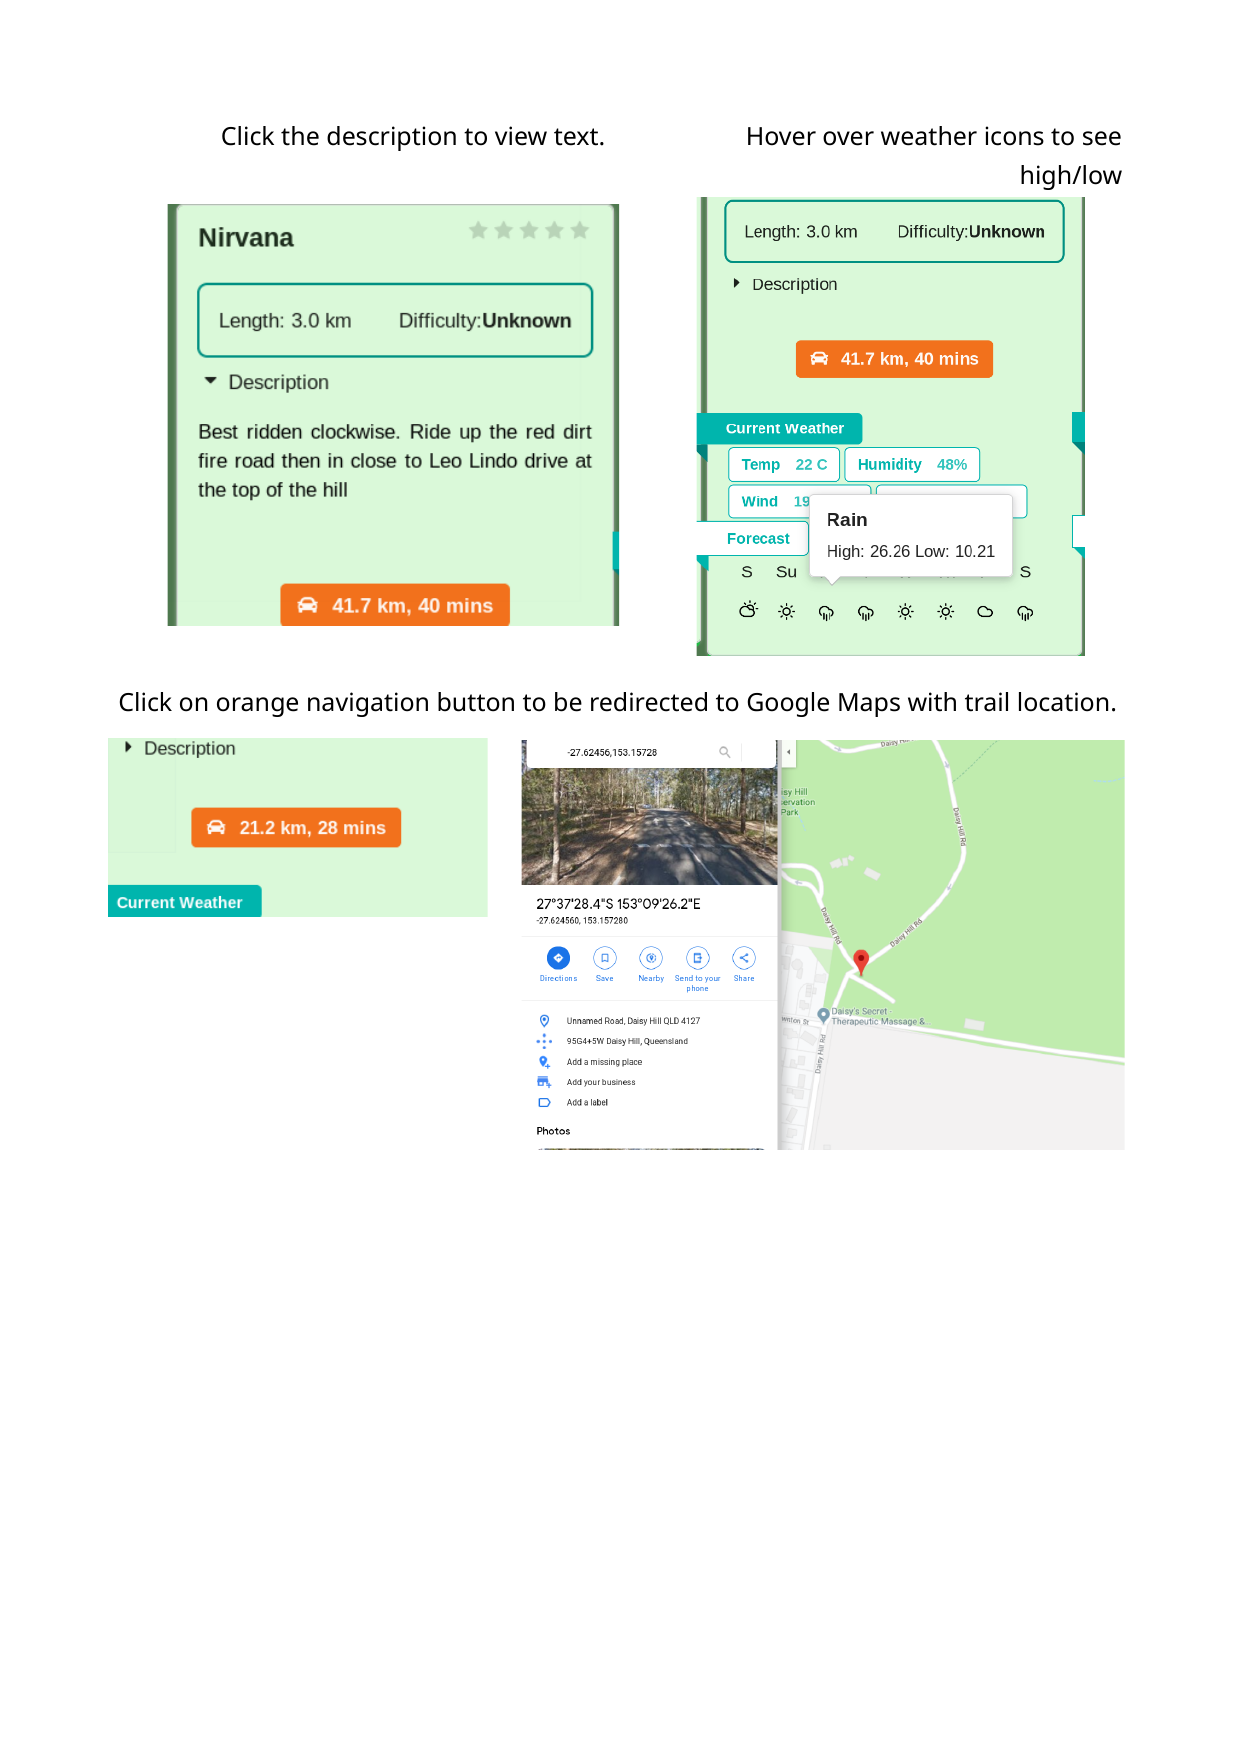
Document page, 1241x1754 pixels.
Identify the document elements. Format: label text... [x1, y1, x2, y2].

text Click the description to view text. Hover over weather icons to see high/low [118, 118, 1122, 191]
picture [108, 738, 488, 917]
picture [167, 204, 620, 626]
picture [521, 740, 1125, 1150]
text Click on orange navigation button to be redirected to Google Maps with trail location. [118, 684, 1122, 718]
picture [696, 197, 1085, 656]
